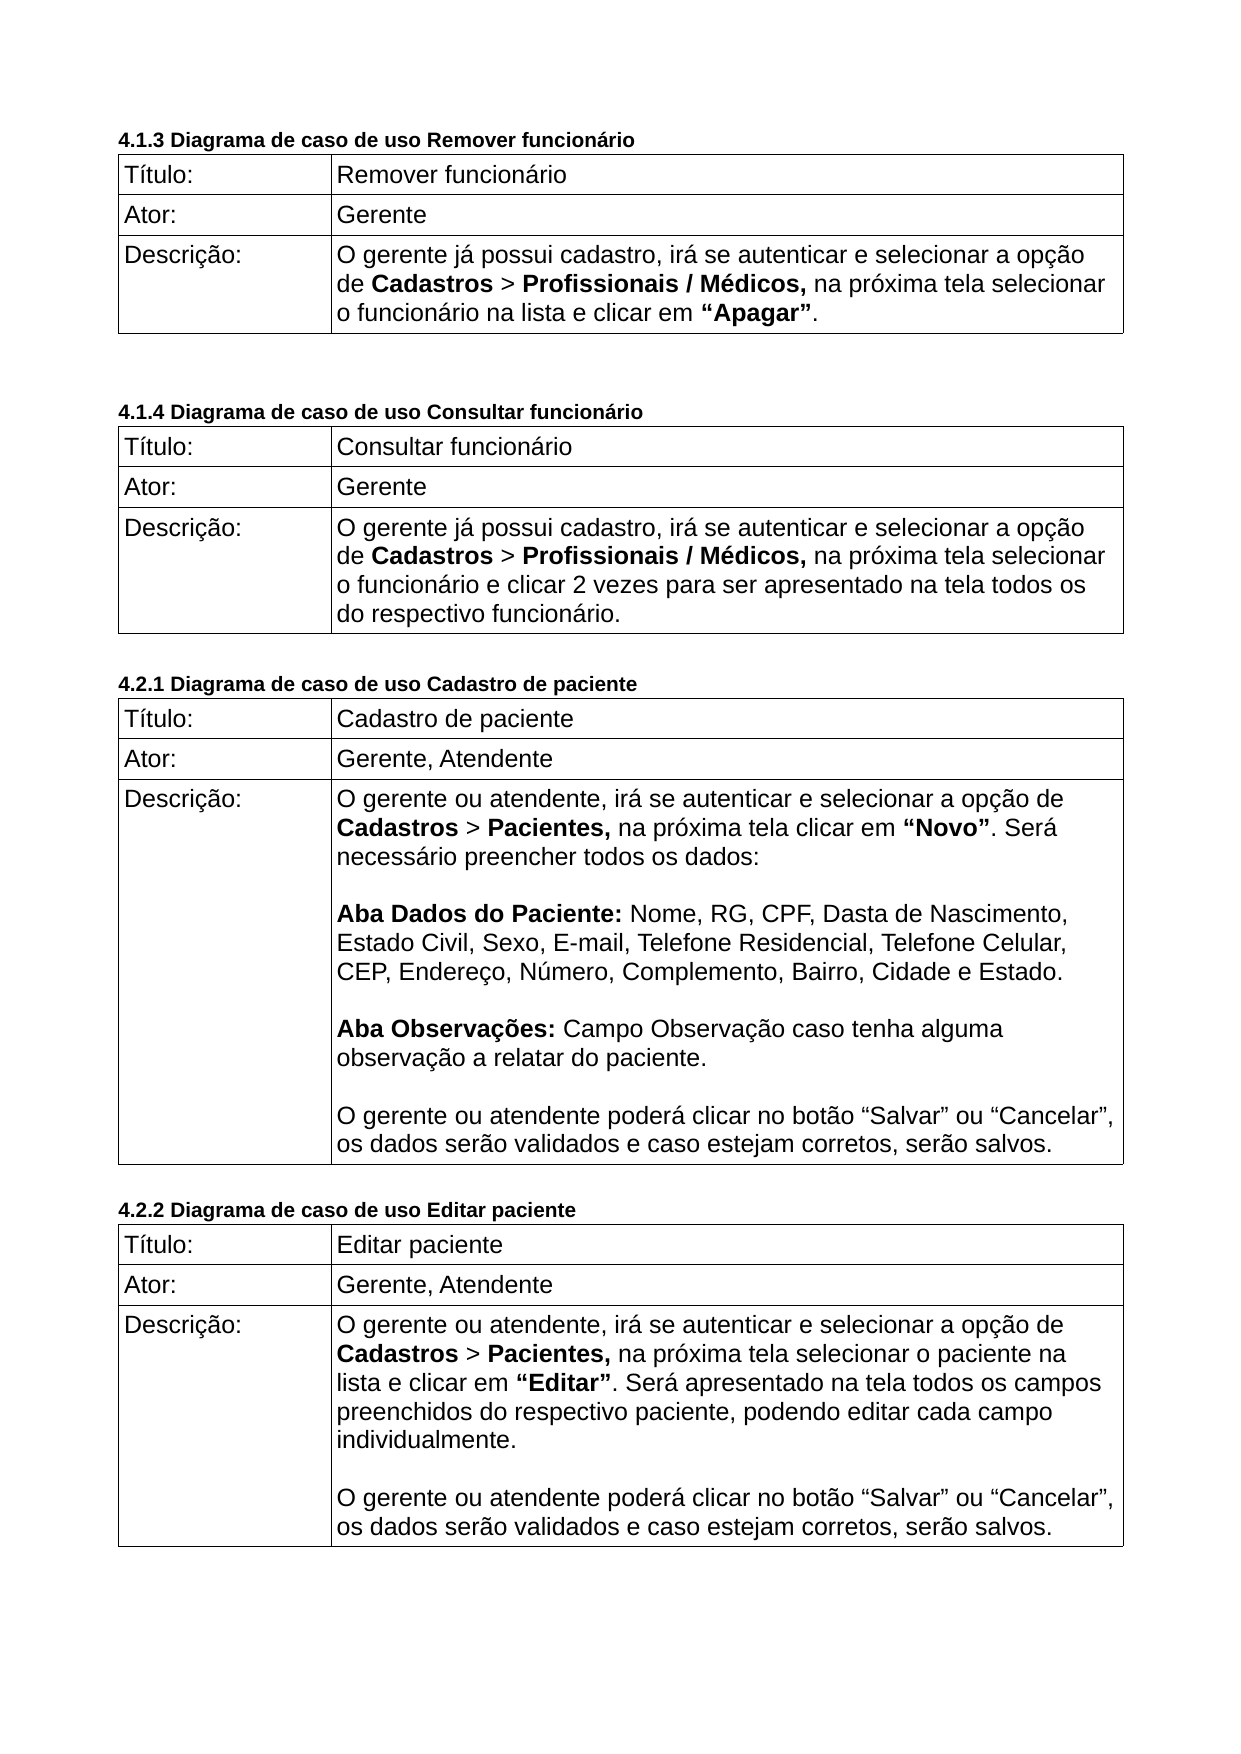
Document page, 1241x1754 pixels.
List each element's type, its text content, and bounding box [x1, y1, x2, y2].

table_cell Ator: [119, 1265, 331, 1304]
table_header Título: [119, 1225, 331, 1264]
text 4.2.2 Diagrama de caso de uso Editar paciente [118, 1188, 1122, 1224]
table_header Título: [119, 699, 331, 738]
table_cell Gerente, Atendente [332, 739, 1123, 779]
table_cell O gerente ou atendente, irá se autenticar e selecionar a opção de Cadastros > Pacientes, na próxima tela selecionar o paciente na lista e clicar em “Editar”. Será apresentado na tela todos os campos preenchidos do respectivo paciente, podendo editar cada campo individualmente. O gerente ou atendente poderá clicar no botão “Salvar” ou “Cancelar”, os dados serão validados e caso estejam corretos, serão salvos. [332, 1306, 1123, 1546]
table_header Remover funcionário [332, 155, 1123, 194]
table_cell Descrição: [119, 236, 331, 332]
table_header Título: [119, 155, 331, 194]
table_header Consultar funcionário [332, 427, 1123, 466]
table_cell O gerente já possui cadastro, irá se autenticar e selecionar a opção de Cadastros > Profissionais / Médicos, na próxima tela selecionar o funcionário na lista e clicar em “Apagar”. [332, 236, 1123, 332]
table_cell Descrição: [119, 1306, 331, 1546]
table_cell Descrição: [119, 780, 331, 1164]
text 4.1.4 Diagrama de caso de uso Consultar funcionário [118, 390, 1122, 426]
table_header Título: [119, 427, 331, 466]
text 4.2.1 Diagrama de caso de uso Cadastro de paciente [118, 662, 1122, 698]
table_cell Gerente [332, 195, 1123, 235]
table_cell Ator: [119, 739, 331, 779]
table_cell O gerente ou atendente, irá se autenticar e selecionar a opção de Cadastros > Pacientes, na próxima tela clicar em “Novo”. Será necessário preencher todos os dados: Aba Dados do Paciente: Nome, RG, CPF, Dasta de Nascimento, Estado Civil, Sexo, E-mail, Telefone Residencial, Telefone Celular, CEP, Endereço, Número, Complemento, Bairro, Cidade e Estado. Aba Observações: Campo Observação caso tenha alguma observação a relatar do paciente. O gerente ou atendente poderá clicar no botão “Salvar” ou “Cancelar”, os dados serão validados e caso estejam corretos, serão salvos. [332, 780, 1123, 1164]
table_cell Gerente [332, 467, 1123, 507]
text 4.1.3 Diagrama de caso de uso Remover funcionário [118, 118, 1122, 154]
table_cell O gerente já possui cadastro, irá se autenticar e selecionar a opção de Cadastros > Profissionais / Médicos, na próxima tela selecionar o funcionário e clicar 2 vezes para ser apresentado na tela todos os do respectivo funcionário. [332, 508, 1123, 633]
table_header Cadastro de paciente [332, 699, 1123, 738]
table_header Editar paciente [332, 1225, 1123, 1264]
table_cell Gerente, Atendente [332, 1265, 1123, 1304]
table_cell Descrição: [119, 508, 331, 633]
table_cell Ator: [119, 467, 331, 507]
table_cell Ator: [119, 195, 331, 235]
